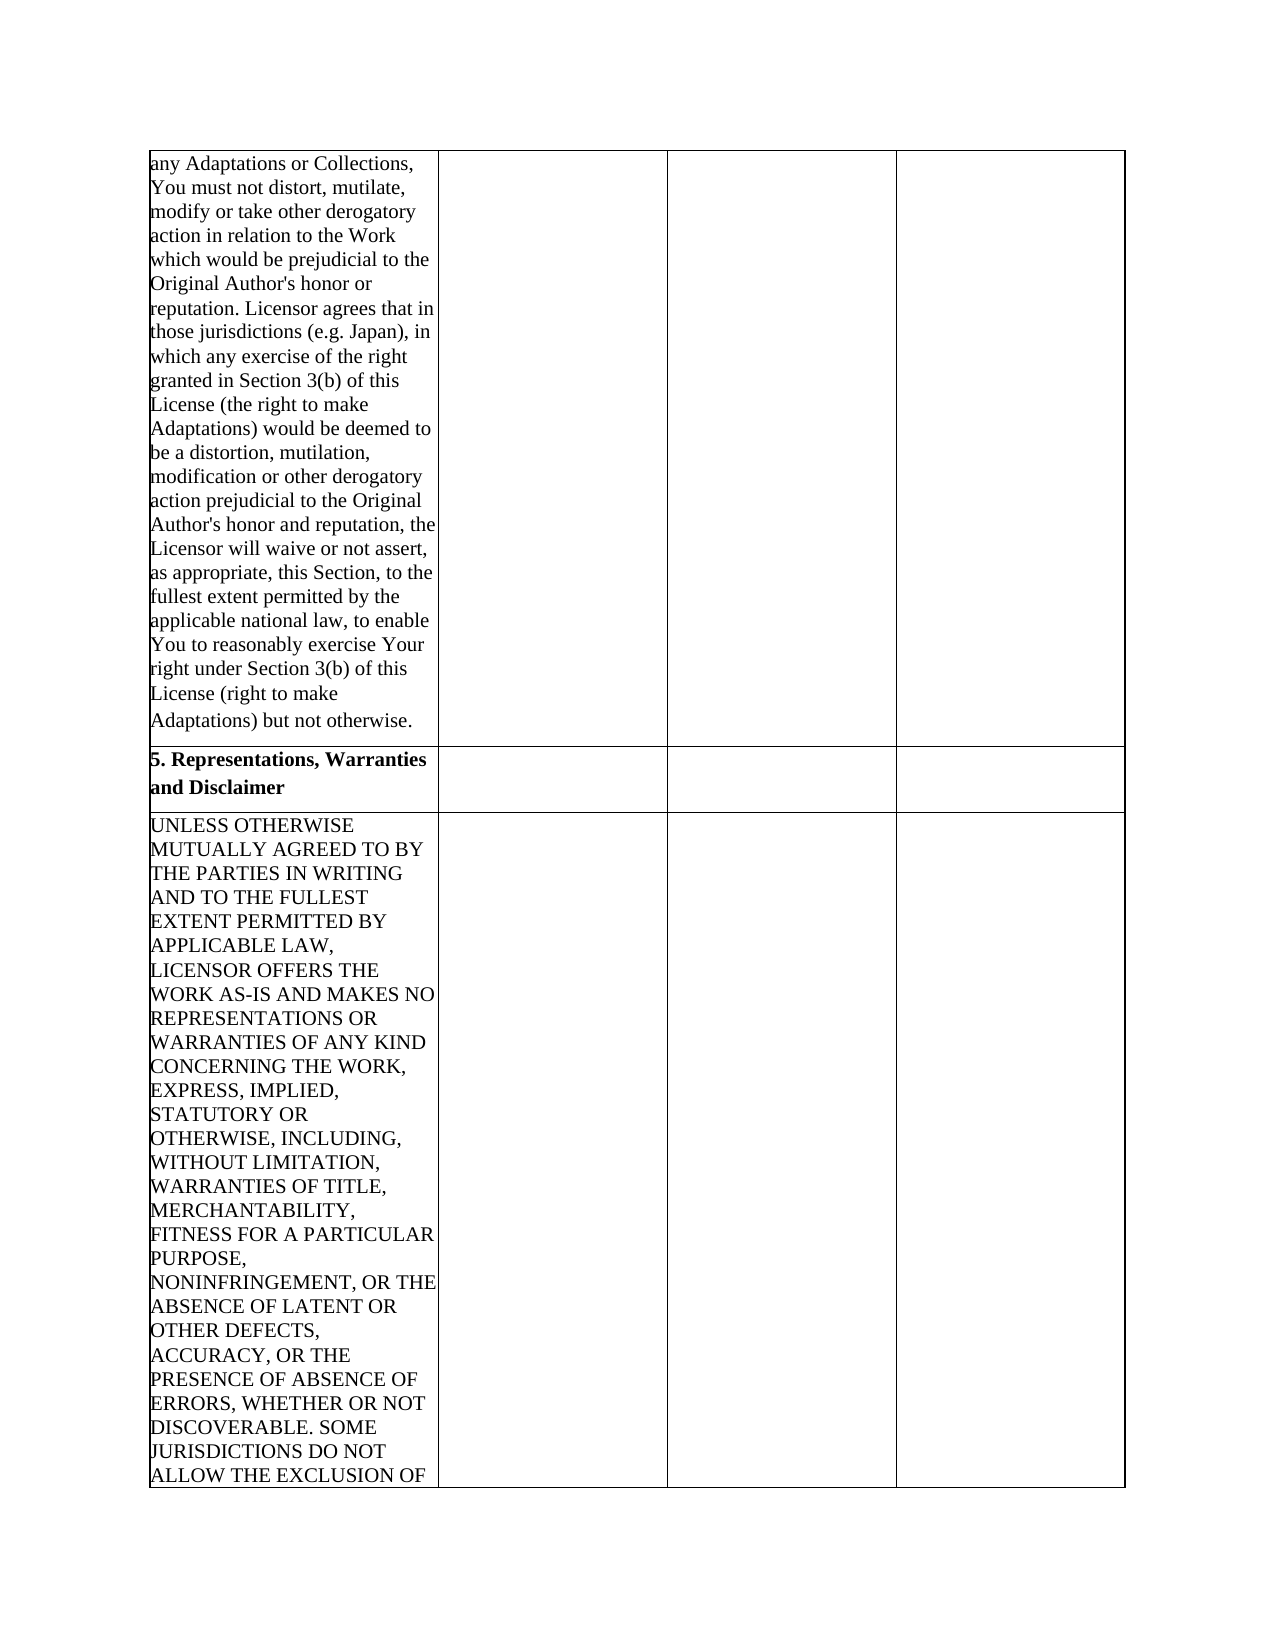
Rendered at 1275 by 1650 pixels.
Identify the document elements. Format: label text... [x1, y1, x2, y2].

table_cell [668, 747, 896, 812]
table_cell [897, 151, 1124, 746]
table_cell [439, 747, 667, 812]
table_cell any Adaptations or Collections, You must not distort, mutilate, modify or take other derogatory action in relation to the Work which would be prejudicial to the Original Author's honor or reputation. Licensor agrees that in those jurisdictions (e.g. Japan), in which any exercise of the right granted in Section 3(b) of this License (the right to make Adaptations) would be deemed to be a distortion, mutilation, modification or other derogatory action prejudicial to the Original Author's honor and reputation, the Licensor will waive or not assert, as appropriate, this Section, to the fullest extent permitted by the applicable national law, to enable You to reasonably exercise Your right under Section 3(b) of this License (right to make Adaptations) but not otherwise. [151, 151, 438, 746]
table_cell 5. Representations, Warranties and Disclaimer [151, 747, 438, 812]
table_cell [897, 813, 1124, 1487]
table_cell UNLESS OTHERWISE MUTUALLY AGREED TO BY THE PARTIES IN WRITING AND TO THE FULLEST EXTENT PERMITTED BY APPLICABLE LAW, LICENSOR OFFERS THE WORK AS-IS AND MAKES NO REPRESENTATIONS OR WARRANTIES OF ANY KIND CONCERNING THE WORK, EXPRESS, IMPLIED, STATUTORY OR OTHERWISE, INCLUDING, WITHOUT LIMITATION, WARRANTIES OF TITLE, MERCHANTABILITY, FITNESS FOR A PARTICULAR PURPOSE, NONINFRINGEMENT, OR THE ABSENCE OF LATENT OR OTHER DEFECTS, ACCURACY, OR THE PRESENCE OF ABSENCE OF ERRORS, WHETHER OR NOT DISCOVERABLE. SOME JURISDICTIONS DO NOT ALLOW THE EXCLUSION OF [151, 813, 438, 1487]
table_cell [668, 813, 896, 1487]
table_cell [439, 813, 667, 1487]
table_cell [897, 747, 1124, 812]
table_cell [439, 151, 667, 746]
table_cell [668, 151, 896, 746]
